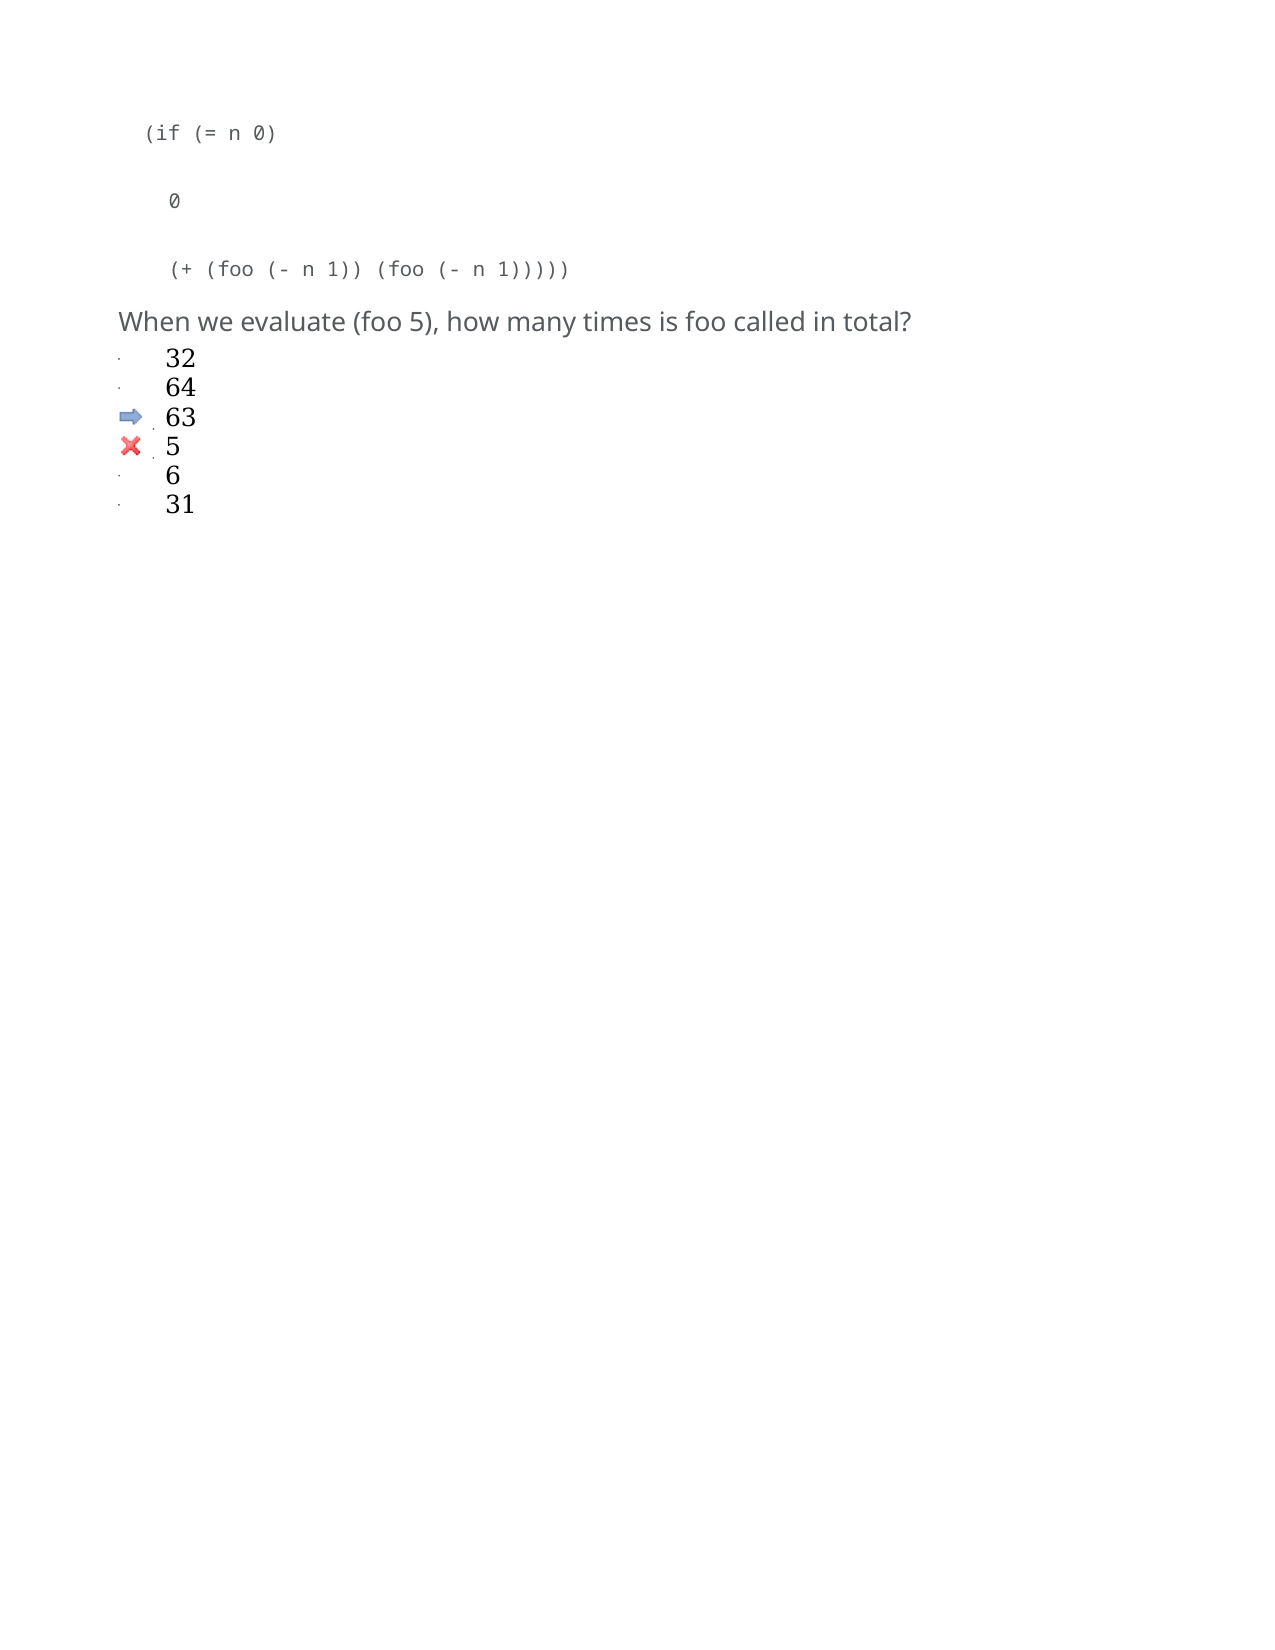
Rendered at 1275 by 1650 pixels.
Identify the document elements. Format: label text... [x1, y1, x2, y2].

table_cell 31 [165, 490, 212, 519]
text When we evaluate (foo 5), how many times is foo called in total? [118, 303, 1157, 339]
picture [118, 433, 144, 459]
table_cell [118, 374, 165, 403]
table_cell [118, 461, 165, 490]
table_cell 5 [165, 432, 212, 461]
table_cell [118, 490, 165, 519]
text (+ (foo (- n 1)) (foo (- n 1))))) [118, 255, 1157, 282]
table_cell 64 [165, 374, 212, 403]
table_header [118, 344, 165, 373]
picture [118, 404, 144, 430]
table_header 32 [165, 344, 212, 373]
table_cell [118, 403, 165, 432]
table_cell 63 [165, 403, 212, 432]
table_cell [118, 432, 165, 461]
text (if (= n 0) [118, 118, 1157, 146]
text 0 [118, 186, 1157, 214]
table_cell 6 [165, 461, 212, 490]
